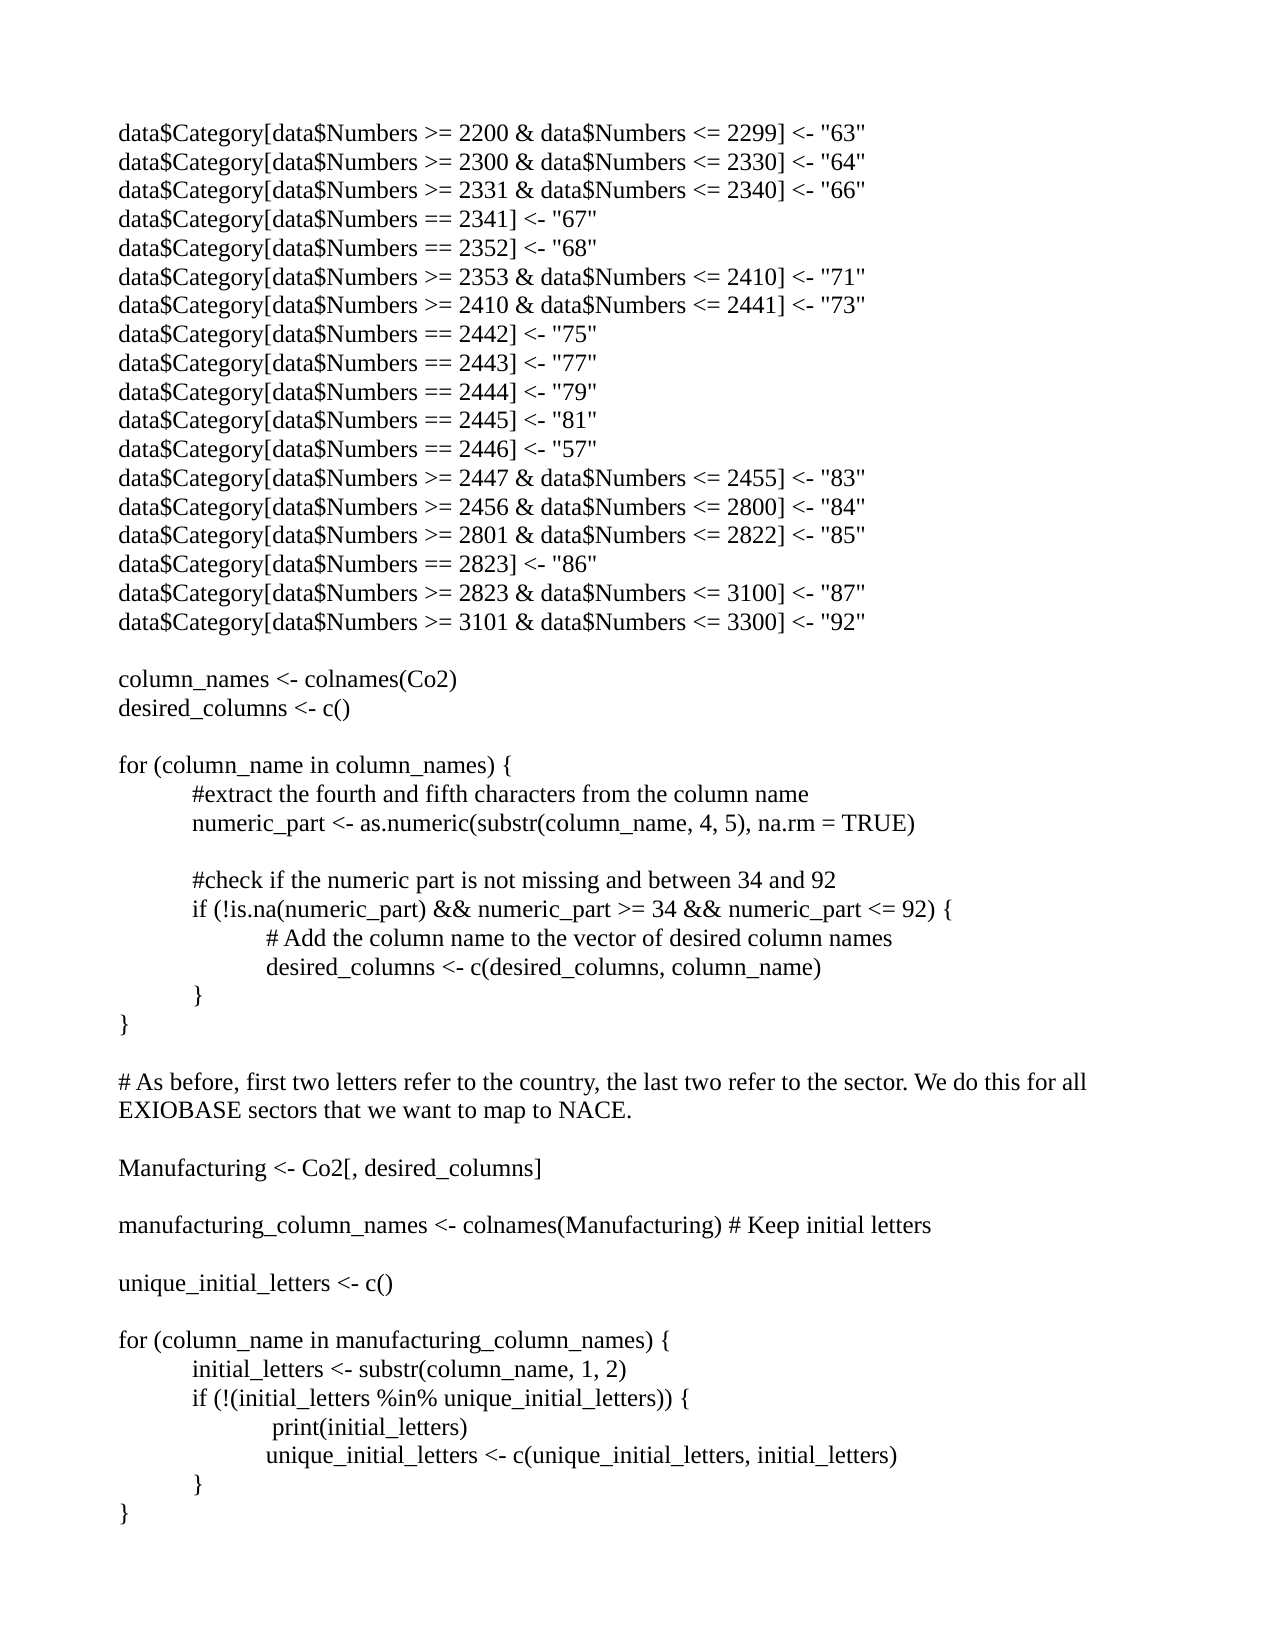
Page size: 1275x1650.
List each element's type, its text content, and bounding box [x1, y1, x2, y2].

text } [118, 1009, 1157, 1038]
text data$Category[data$Numbers == 2443] <- "77" [118, 348, 1157, 377]
text data$Category[data$Numbers == 2352] <- "68" [118, 233, 1157, 262]
text data$Category[data$Numbers >= 2300 & data$Numbers <= 2330] <- "64" [118, 147, 1157, 176]
text unique_initial_letters <- c(unique_initial_letters, initial_letters) [192, 1441, 1157, 1469]
text # Add the column name to the vector of desired column names [118, 923, 1157, 952]
text print(initial_letters) [192, 1412, 1157, 1441]
text #check if the numeric part is not missing and between 34 and 92 [118, 866, 1157, 894]
text } [118, 981, 1157, 1009]
text data$Category[data$Numbers >= 2456 & data$Numbers <= 2800] <- "84" [118, 492, 1157, 521]
text data$Category[data$Numbers >= 3101 & data$Numbers <= 3300] <- "92" [118, 607, 1157, 636]
text data$Category[data$Numbers == 2442] <- "75" [118, 319, 1157, 348]
text desired_columns <- c(desired_columns, column_name) [118, 952, 1157, 981]
text numeric_part <- as.numeric(substr(column_name, 4, 5), na.rm = TRUE) [118, 808, 1157, 837]
text Manufacturing <- Co2[, desired_columns] [118, 1153, 1157, 1182]
text data$Category[data$Numbers == 2823] <- "86" [118, 549, 1157, 578]
text if (!is.na(numeric_part) && numeric_part >= 34 && numeric_part <= 92) { [118, 894, 1157, 923]
text data$Category[data$Numbers >= 2353 & data$Numbers <= 2410] <- "71" [118, 262, 1157, 291]
text data$Category[data$Numbers >= 2410 & data$Numbers <= 2441] <- "73" [118, 291, 1157, 319]
text data$Category[data$Numbers >= 2801 & data$Numbers <= 2822] <- "85" [118, 521, 1157, 549]
text data$Category[data$Numbers == 2444] <- "79" [118, 377, 1157, 406]
text for (column_name in manufacturing_column_names) { [118, 1326, 1157, 1354]
text } [118, 1469, 1157, 1498]
text data$Category[data$Numbers == 2446] <- "57" [118, 434, 1157, 463]
text #extract the fourth and fifth characters from the column name [118, 779, 1157, 808]
text for (column_name in column_names) { [118, 751, 1157, 779]
text column_names <- colnames(Co2) [118, 664, 1157, 693]
text manufacturing_column_names <- colnames(Manufacturing) # Keep initial letters [118, 1211, 1157, 1239]
text data$Category[data$Numbers >= 2200 & data$Numbers <= 2299] <- "63" [118, 118, 1157, 147]
text data$Category[data$Numbers >= 2447 & data$Numbers <= 2455] <- "83" [118, 463, 1157, 492]
text data$Category[data$Numbers == 2341] <- "67" [118, 204, 1157, 233]
text data$Category[data$Numbers >= 2331 & data$Numbers <= 2340] <- "66" [118, 176, 1157, 204]
text data$Category[data$Numbers >= 2823 & data$Numbers <= 3100] <- "87" [118, 578, 1157, 607]
text # As before, first two letters refer to the country, the last two refer to the sector. We do this for all EXIOBASE sectors that we want to map to NACE. [118, 1067, 1157, 1124]
text desired_columns <- c() [118, 693, 1157, 722]
text if (!(initial_letters %in% unique_initial_letters)) { [118, 1383, 1157, 1412]
text data$Category[data$Numbers == 2445] <- "81" [118, 406, 1157, 434]
text initial_letters <- substr(column_name, 1, 2) [118, 1354, 1157, 1383]
text } [118, 1498, 1157, 1527]
text unique_initial_letters <- c() [118, 1268, 1157, 1297]
